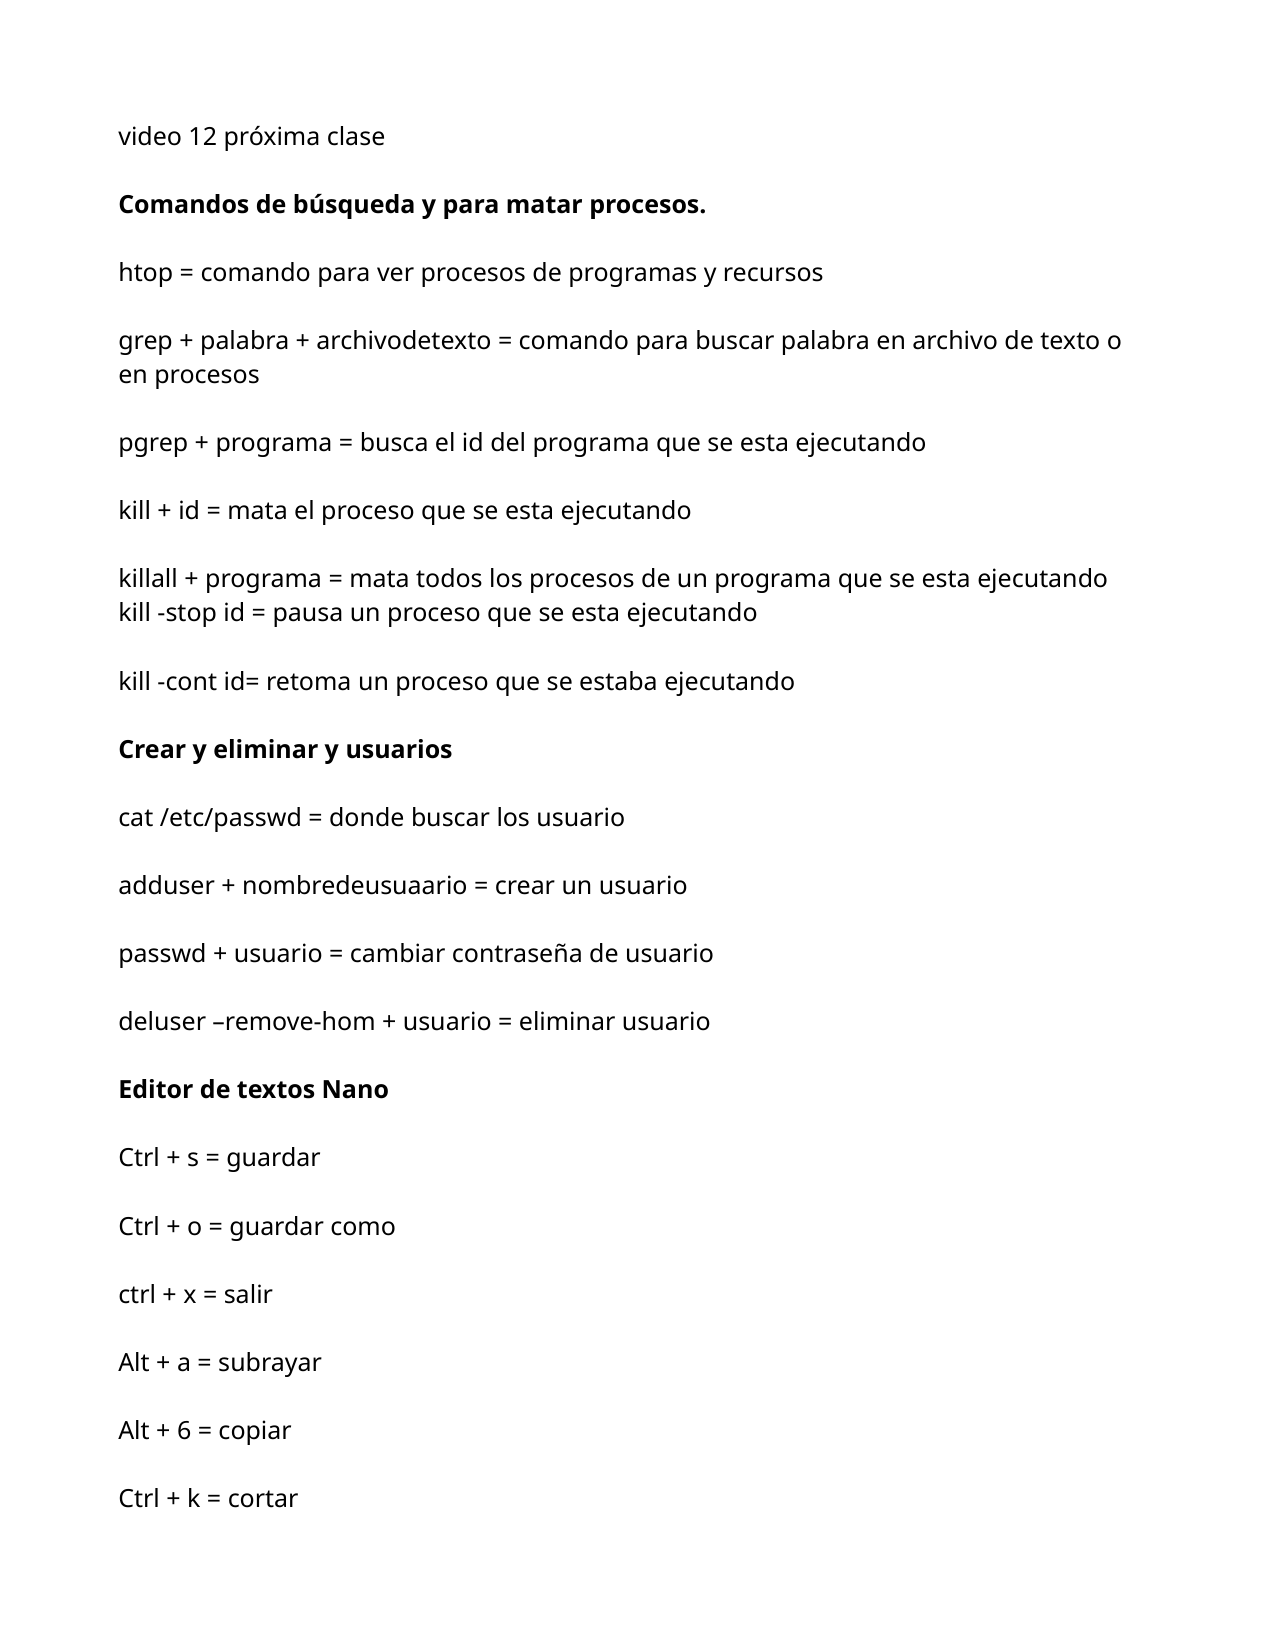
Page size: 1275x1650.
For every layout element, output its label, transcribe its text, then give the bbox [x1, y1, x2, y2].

text Crear y eliminar y usuarios [118, 731, 1157, 765]
text passwd + usuario = cambiar contraseña de usuario [118, 936, 1157, 970]
text video 12 próxima clase [118, 118, 1157, 152]
text Comandos de búsqueda y para matar procesos. [118, 186, 1157, 220]
text Alt + 6 = copiar [118, 1412, 1157, 1447]
text Ctrl + s = guardar [118, 1140, 1157, 1174]
text killall + programa = mata todos los procesos de un programa que se esta ejecutando [118, 561, 1157, 595]
text cat /etc/passwd = donde buscar los usuario [118, 799, 1157, 833]
text Editor de textos Nano [118, 1072, 1157, 1106]
text deluser –remove-hom + usuario = eliminar usuario [118, 1004, 1157, 1038]
text kill -stop id = pausa un proceso que se esta ejecutando [118, 595, 1157, 629]
text Ctrl + k = cortar [118, 1481, 1157, 1515]
text grep + palabra + archivodetexto = comando para buscar palabra en archivo de texto o en procesos [118, 322, 1157, 391]
text Alt + a = subrayar [118, 1344, 1157, 1378]
text kill -cont id= retoma un proceso que se estaba ejecutando [118, 663, 1157, 697]
text kill + id = mata el proceso que se esta ejecutando [118, 493, 1157, 527]
text adduser + nombredeusuaario = crear un usuario [118, 867, 1157, 902]
text ctrl + x = salir [118, 1276, 1157, 1310]
text pgrep + programa = busca el id del programa que se esta ejecutando [118, 425, 1157, 459]
text Ctrl + o = guardar como [118, 1208, 1157, 1242]
text htop = comando para ver procesos de programas y recursos [118, 254, 1157, 288]
